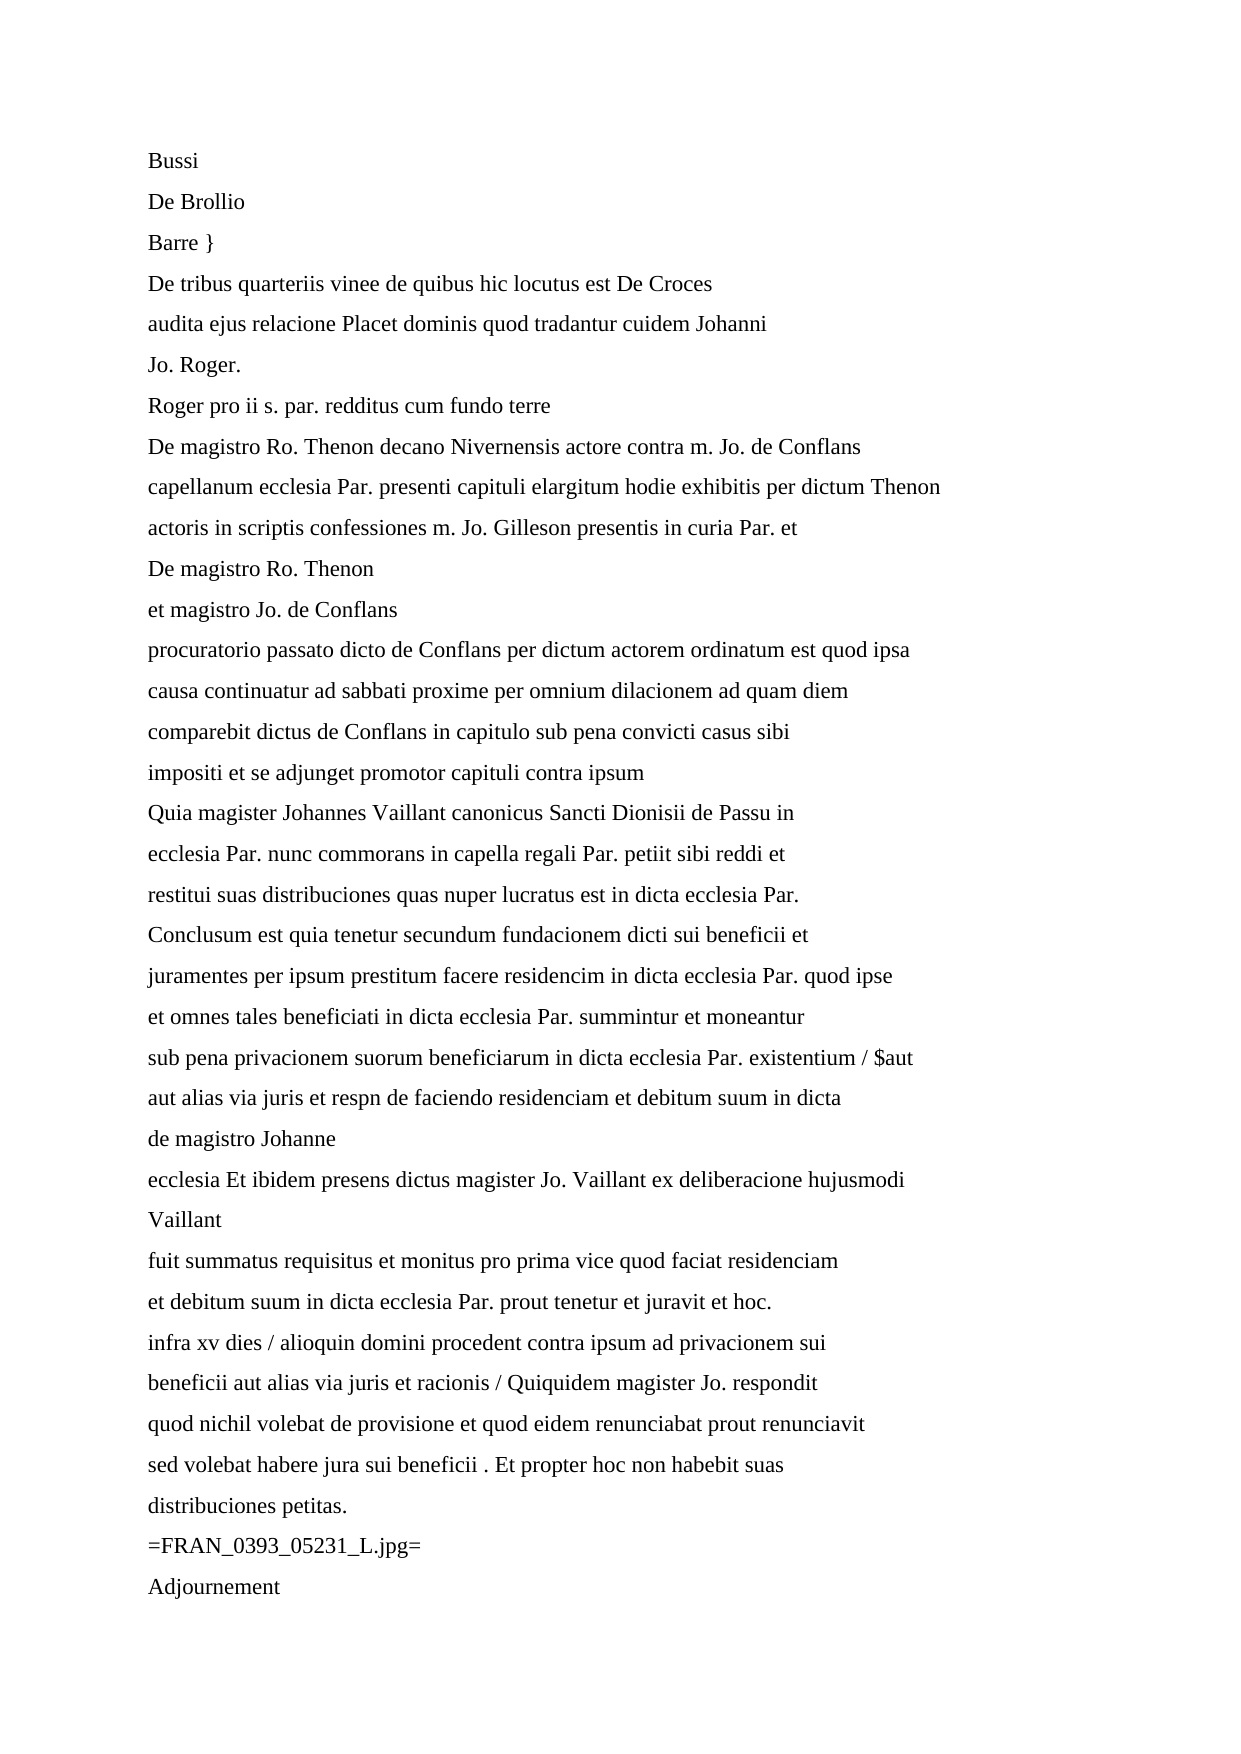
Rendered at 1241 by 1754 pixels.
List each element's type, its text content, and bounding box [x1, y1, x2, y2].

text fuit summatus requisitus et monitus pro prima vice quod faciat residenciam [148, 1247, 1093, 1274]
text et debitum suum in dicta ecclesia Par. prout tenetur et juravit et hoc. [148, 1288, 1093, 1314]
text Bussi [148, 148, 1093, 174]
text ecclesia Et ibidem presens dictus magister Jo. Vaillant ex deliberacione hujusmodi [148, 1166, 1093, 1192]
text De magistro Ro. Thenon [148, 555, 1093, 581]
text distribuciones petitas. [148, 1492, 1093, 1518]
text beneficii aut alias via juris et racionis / Quiquidem magister Jo. respondit [148, 1369, 1093, 1396]
text ecclesia Par. nunc commorans in capella regali Par. petiit sibi reddi et [148, 840, 1093, 866]
text sub pena privacionem suorum beneficiarum in dicta ecclesia Par. existentium / $aut [148, 1044, 1093, 1070]
text comparebit dictus de Conflans in capitulo sub pena convicti casus sibi [148, 718, 1093, 744]
text juramentes per ipsum prestitum facere residencim in dicta ecclesia Par. quod ipse [148, 962, 1093, 988]
text infra xv dies / alioquin domini procedent contra ipsum ad privacionem sui [148, 1329, 1093, 1355]
text Conclusum est quia tenetur secundum fundacionem dicti sui beneficii et [148, 921, 1093, 948]
text aut alias via juris et respn de faciendo residenciam et debitum suum in dicta [148, 1084, 1093, 1111]
text sed volebat habere jura sui beneficii . Et propter hoc non habebit suas [148, 1451, 1093, 1477]
text De Brollio [148, 188, 1093, 215]
text Adjournement [148, 1573, 1093, 1599]
text quod nichil volebat de provisione et quod eidem renunciabat prout renunciavit [148, 1410, 1093, 1437]
text Roger pro ii s. par. redditus cum fundo terre [148, 392, 1093, 418]
text Jo. Roger. [148, 351, 1093, 378]
text De tribus quarteriis vinee de quibus hic locutus est De Croces [148, 270, 1093, 296]
text audita ejus relacione Placet dominis quod tradantur cuidem Johanni [148, 311, 1093, 337]
text Vaillant [148, 1207, 1093, 1233]
text actoris in scriptis confessiones m. Jo. Gilleson presentis in curia Par. et [148, 514, 1093, 541]
text et omnes tales beneficiati in dicta ecclesia Par. summintur et moneantur [148, 1003, 1093, 1029]
text et magistro Jo. de Conflans [148, 596, 1093, 622]
text causa continuatur ad sabbati proxime per omnium dilacionem ad quam diem [148, 677, 1093, 703]
text de magistro Johanne [148, 1125, 1093, 1151]
text Barre } [148, 229, 1093, 255]
text =FRAN_0393_05231_L.jpg= [148, 1532, 1093, 1559]
text restitui suas distribuciones quas nuper lucratus est in dicta ecclesia Par. [148, 881, 1093, 907]
text impositi et se adjunget promotor capituli contra ipsum [148, 758, 1093, 785]
text Quia magister Johannes Vaillant canonicus Sancti Dionisii de Passu in [148, 799, 1093, 826]
text procuratorio passato dicto de Conflans per dictum actorem ordinatum est quod ipsa [148, 636, 1093, 663]
text De magistro Ro. Thenon decano Nivernensis actore contra m. Jo. de Conflans [148, 433, 1093, 459]
text capellanum ecclesia Par. presenti capituli elargitum hodie exhibitis per dictum Thenon [148, 473, 1093, 500]
